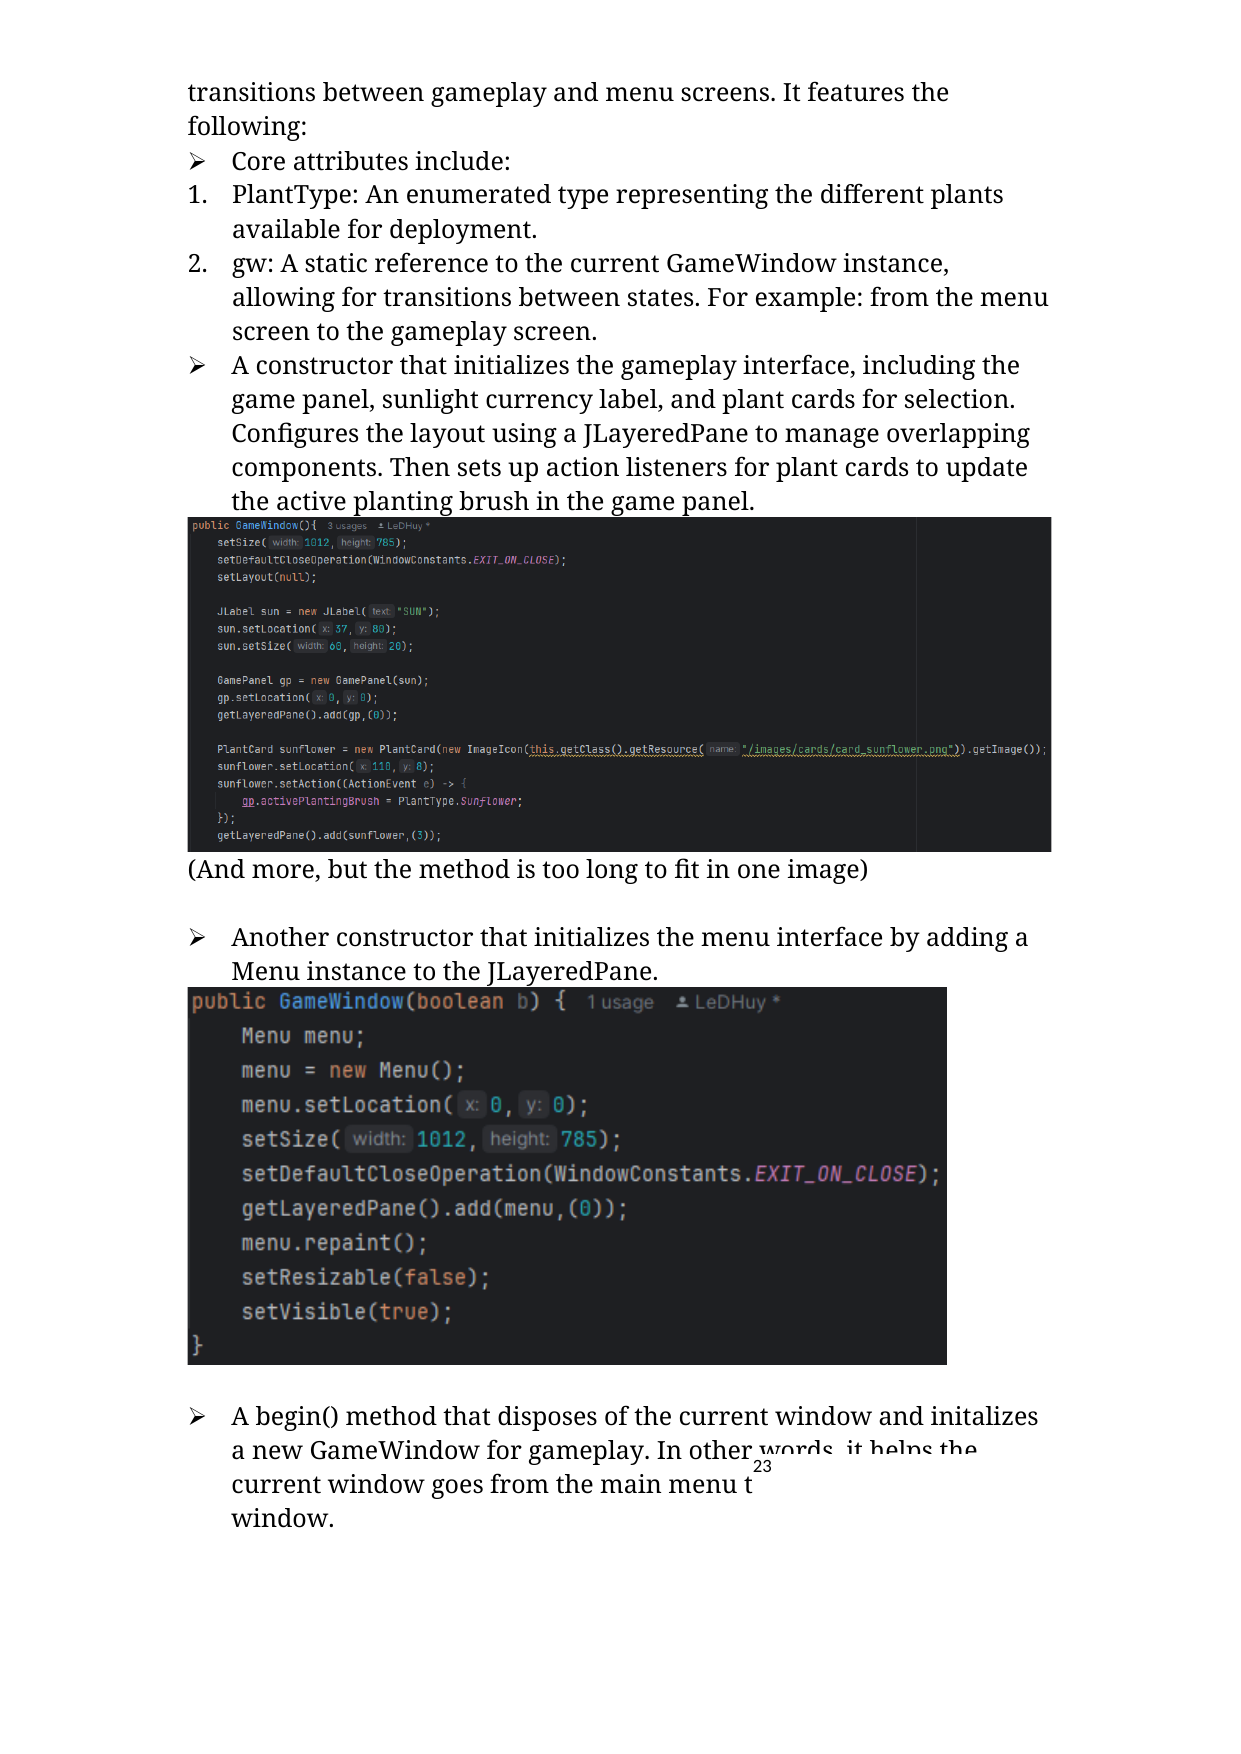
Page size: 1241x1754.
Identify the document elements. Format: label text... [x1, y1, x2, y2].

list A constructor that initializes the gameplay interface, including the game panel, sunlight currency label, and plant cards for selection. Configures the layout using a JLayeredPane to manage overlapping components. Then sets up action listeners for plant cards to update the active planting brush in the game panel. [187, 347, 1053, 518]
list Core attributes include: [187, 143, 1053, 177]
list A begin() method that disposes of the current window and initalizes a new GameWindow for gameplay. In other words, it helps the current window goes from the main menu to the main game window. [187, 1398, 1053, 1535]
list Another constructor that initializes the menu interface by adding a Menu instance to the JLayeredPane. [187, 920, 1053, 988]
list PlantType: An enumerated type representing the different plants available for deployment. [187, 177, 1053, 245]
text transitions between gameplay and menu screens. It features the following: [187, 75, 1053, 143]
text (And more, but the method is too long to fit in one image) [187, 852, 1053, 886]
list gw: A static reference to the current GameWindow instance, allowing for transitions between states. For example: from the menu screen to the gameplay screen. [187, 245, 1053, 347]
